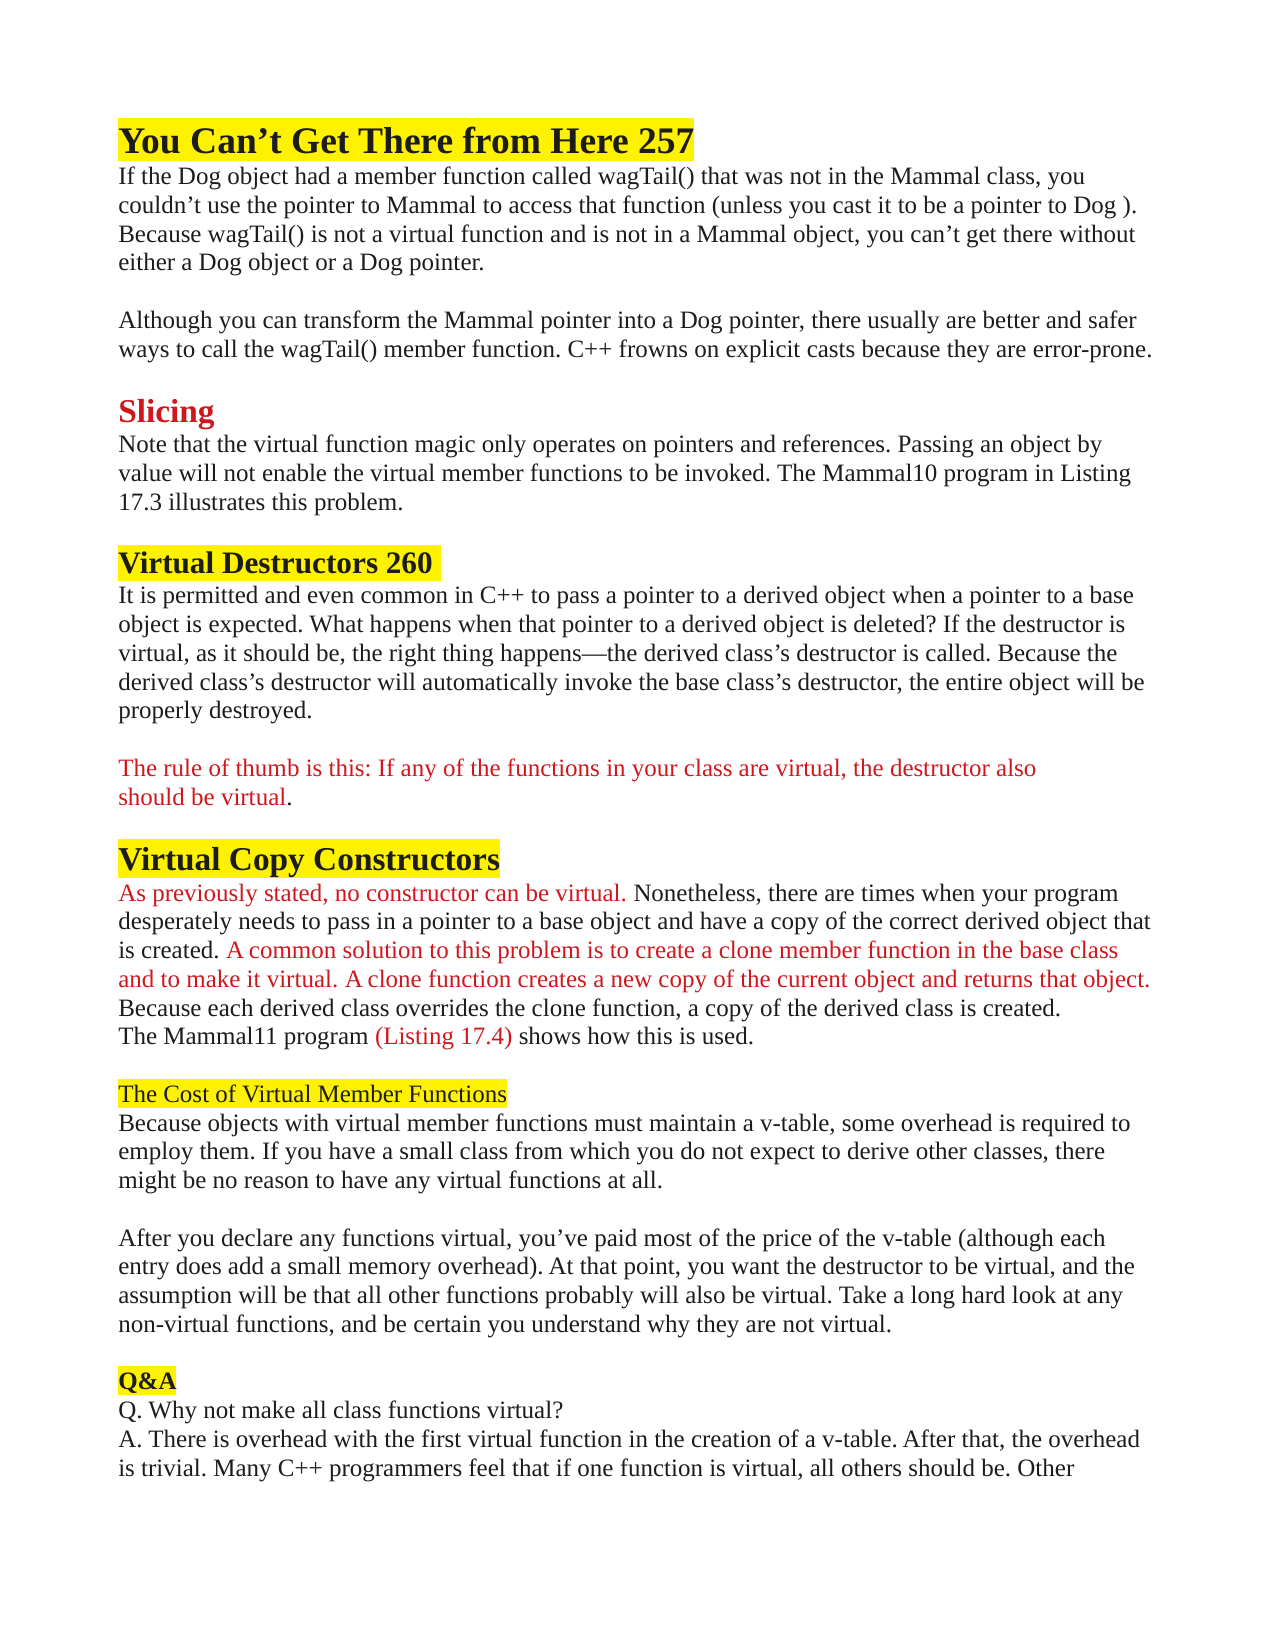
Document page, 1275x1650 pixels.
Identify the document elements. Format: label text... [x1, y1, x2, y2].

text A. There is overhead with the first virtual function in the creation of a v-table. After that, the overhead is trivial. Many C++ programmers feel that if one function is virtual, all others should be. Other [118, 1424, 1157, 1481]
text The rule of thumb is this: If any of the functions in your class are virtual, the destructor also [118, 753, 1157, 782]
text Because each derived class overrides the clone function, a copy of the derived class is created. [118, 993, 1157, 1021]
text Virtual Destructors 260 [118, 544, 1157, 581]
text Q. Why not make all class functions virtual? [118, 1395, 1157, 1424]
text Because objects with virtual member functions must maintain a v-table, some overhead is required to employ them. If you have a small class from which you do not expect to derive other classes, there might be no reason to have any virtual functions at all. [118, 1108, 1157, 1194]
text Q&A [118, 1366, 1157, 1395]
text Virtual Copy Constructors [118, 839, 1157, 878]
text Note that the virtual function magic only operates on pointers and references. Passing an object by value will not enable the virtual member functions to be invoked. The Mammal10 program in Listing 17.3 illustrates this problem. [118, 429, 1157, 516]
text You Can’t Get There from Here 257 [118, 118, 1157, 161]
text Slicing [118, 391, 1157, 429]
text As previously stated, no constructor can be virtual. Nonetheless, there are times when your program desperately needs to pass in a pointer to a base object and have a copy of the correct derived object that is created. A common solution to this problem is to create a clone member function in the base class and to make it virtual. A clone function creates a new copy of the current object and returns that object. [118, 878, 1157, 993]
text Although you can transform the Mammal pointer into a Dog pointer, there usually are better and safer ways to call the wagTail() member function. C++ frowns on explicit casts because they are error-prone. [118, 305, 1157, 362]
text After you declare any functions virtual, you’ve paid most of the price of the v-table (although each entry does add a small memory overhead). At that point, you want the destructor to be virtual, and the assumption will be that all other functions probably will also be virtual. Take a long hard look at any non-virtual functions, and be certain you understand why they are not virtual. [118, 1223, 1157, 1338]
text The Cost of Virtual Member Functions [118, 1079, 1157, 1108]
text If the Dog object had a member function called wagTail() that was not in the Mammal class, you couldn’t use the pointer to Mammal to access that function (unless you cast it to be a pointer to Dog ). Because wagTail() is not a virtual function and is not in a Mammal object, you can’t get there without either a Dog object or a Dog pointer. [118, 161, 1157, 276]
text The Mammal11 program (Listing 17.4) shows how this is used. [118, 1021, 1157, 1050]
text It is permitted and even common in C++ to pass a pointer to a derived object when a pointer to a base object is expected. What happens when that pointer to a derived object is deleted? If the destructor is virtual, as it should be, the right thing happens—the derived class’s destructor is called. Because the derived class’s destructor will automatically invoke the base class’s destructor, the entire object will be properly destroyed. [118, 581, 1157, 724]
text should be virtual. [118, 782, 1157, 811]
